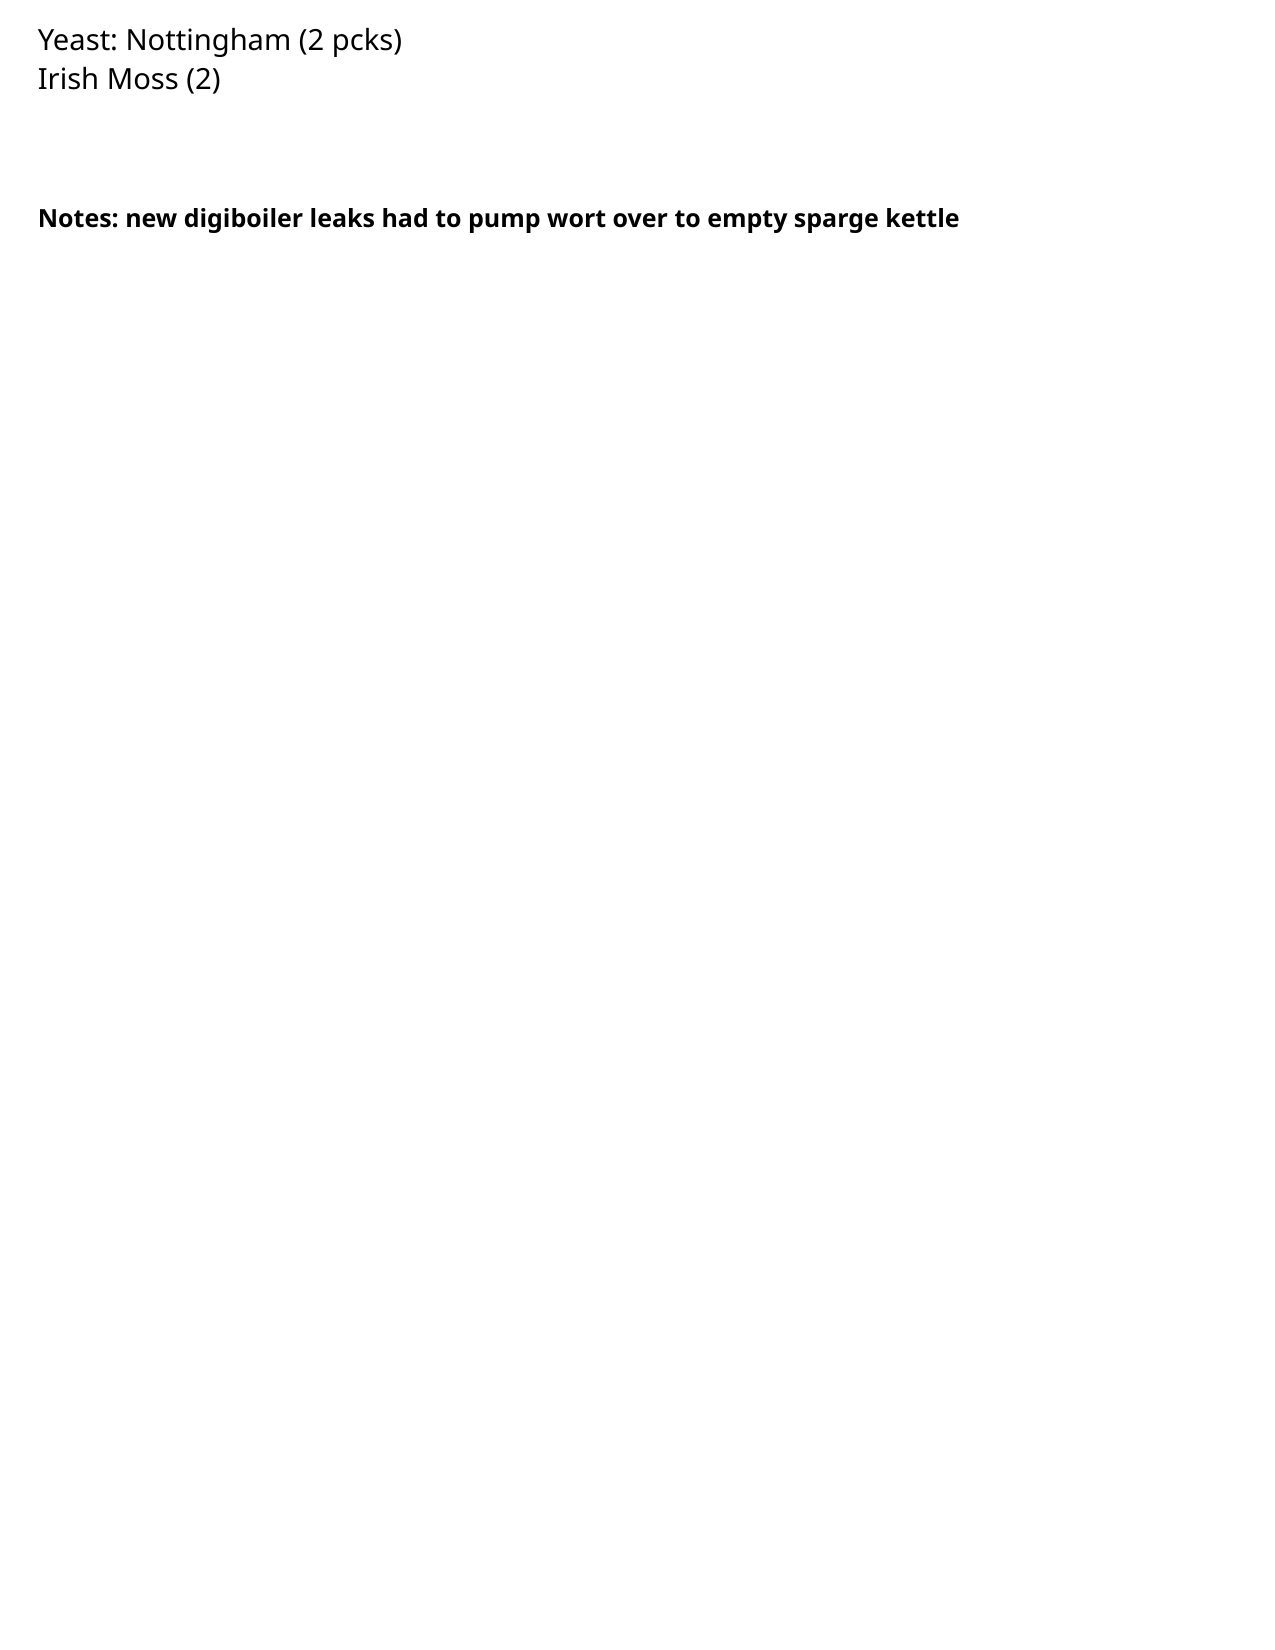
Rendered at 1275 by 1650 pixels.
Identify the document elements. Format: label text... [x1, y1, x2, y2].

text Yeast: Nottingham (2 pcks) [38, 19, 1237, 58]
text Notes: new digiboiler leaks had to pump wort over to empty sparge kettle [38, 200, 1237, 234]
text Irish Moss (2) [38, 58, 1237, 98]
